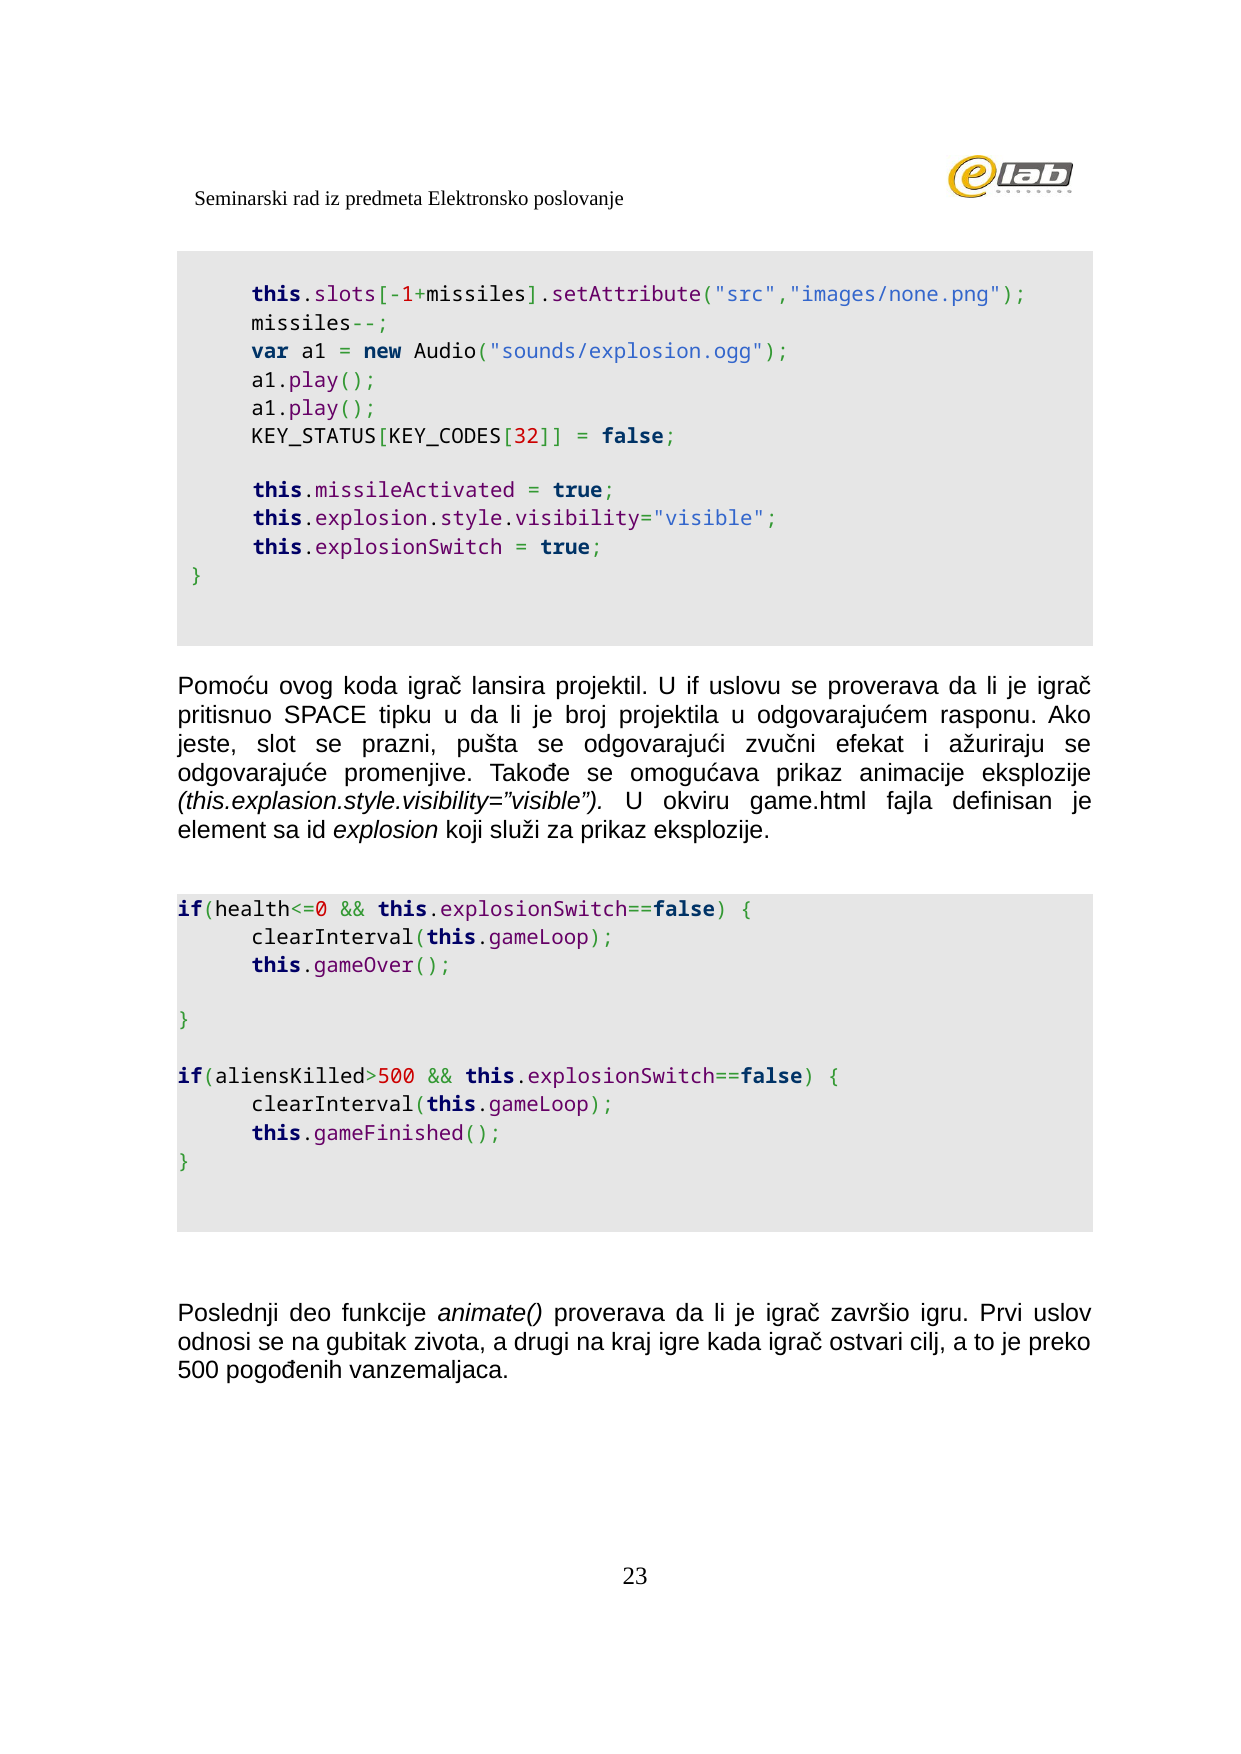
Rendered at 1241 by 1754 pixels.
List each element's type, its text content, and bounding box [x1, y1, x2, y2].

text } [177, 560, 1093, 589]
text } [177, 1146, 1093, 1175]
text this.explosion.style.visibility="visible"; [177, 503, 1093, 532]
text Poslednji deo funkcije animate() proverava da li je igrač završio igru. Prvi uslov odnosi se na gubitak zivota, a drugi na kraj igre kada igrač ostvari cilj, a to je preko 500 pogođenih vanzemaljaca. [177, 1298, 1093, 1384]
text this.missileActivated = true; [177, 475, 1093, 503]
text if(health<=0 && this.explosionSwitch==false) { clearInterval(this.gameLoop); this.gameOver(); [177, 894, 1093, 979]
text this.explosionSwitch = true; [177, 532, 1093, 560]
text clearInterval(this.gameLoop); [177, 1089, 1093, 1118]
text if(aliensKilled>500 && this.explosionSwitch==false) { [177, 1061, 1093, 1089]
text this.slots[-1+missiles].setAttribute("src","images/none.png"); missiles--; var a1 = new Audio("sounds/explosion.ogg"); a1.play(); a1.play(); KEY_STATUS[KEY_CODES[32]] = false; [177, 251, 1093, 450]
text } [177, 1004, 1093, 1032]
text this.gameFinished(); [177, 1118, 1093, 1146]
picture [946, 155, 1074, 198]
text Pomoću ovog koda igrač lansira projektil. U if uslovu se proverava da li je igrač pritisnuo SPACE tipku u da li je broj projektila u odgovarajućem rasponu. Ako jeste, slot se prazni, pušta se odgovarajući zvučni efekat i ažuriraju se odgovarajuće promenjive. Takođe se omogućava prikaz animacije eksplozije (this.explasion.style.visibility=”visible”). U okviru game.html fajla definisan je element sa id explosion koji služi za prikaz eksplozije. [177, 671, 1093, 844]
